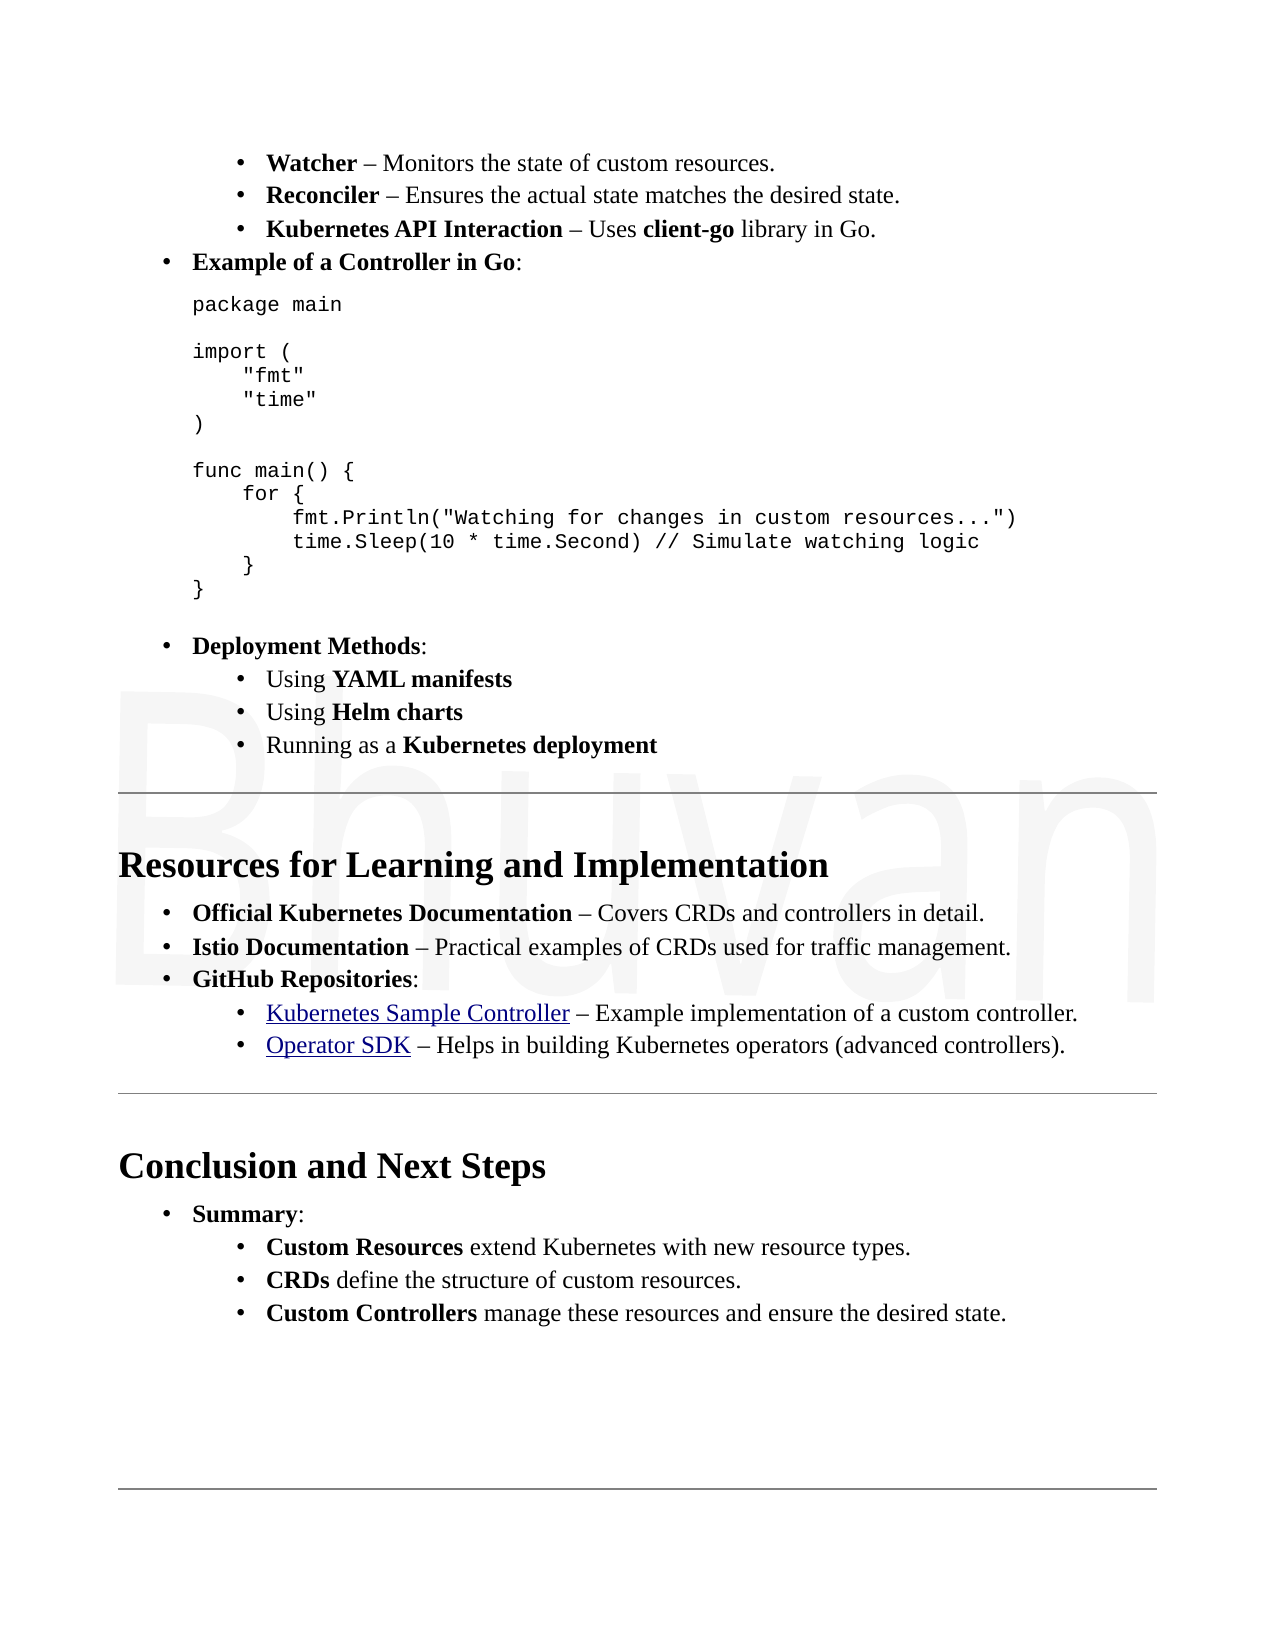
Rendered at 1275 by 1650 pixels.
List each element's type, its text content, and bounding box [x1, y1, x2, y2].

list Official Kubernetes Documentation – Covers CRDs and controllers in detail. [1045, 898, 1129, 927]
list Watcher – Monitors the state of custom resources. [236, 148, 1157, 176]
list GitHub Repositories: [162, 964, 533, 993]
list } [162, 554, 1157, 578]
list [1043, 964, 1127, 993]
list ) [162, 412, 1157, 436]
subtitle Resources for Learning and Implementation [247, 843, 313, 886]
list [637, 964, 724, 993]
list func main() { [162, 460, 1157, 483]
list Operator SDK – Helps in building Kubernetes operators (advanced controllers). [236, 1031, 1157, 1059]
list fmt.Println("Watching for changes in custom resources...") [162, 507, 1157, 531]
list [966, 964, 1016, 993]
list Custom Resources extend Kubernetes with new resource types. [236, 1232, 1157, 1261]
list for { [162, 483, 1157, 507]
list import ( [162, 342, 1157, 365]
list Using Helm charts [236, 697, 315, 726]
subtitle Resources for Learning and Implementation [145, 848, 238, 886]
subtitle Resources for Learning and Implementation [340, 843, 424, 886]
list Istio Documentation – Practical examples of CRDs used for traffic management. [339, 932, 423, 960]
list CRDs define the structure of custom resources. [236, 1265, 1157, 1294]
subtitle Resources for Learning and Implementation [1045, 843, 1129, 886]
list Kubernetes API Interaction – Uses client-go library in Go. [236, 214, 1157, 242]
list Example of a Controller in Go: [162, 247, 1157, 275]
list Istio Documentation – Practical examples of CRDs used for traffic management. [162, 932, 232, 954]
list Running as a Kubernetes deployment [260, 730, 315, 759]
list Official Kubernetes Documentation – Covers CRDs and controllers in detail. [777, 898, 842, 927]
list Istio Documentation – Practical examples of CRDs used for traffic management. [638, 932, 715, 960]
subtitle Resources for Learning and Implementation [790, 843, 941, 886]
list Istio Documentation – Practical examples of CRDs used for traffic management. [862, 932, 937, 960]
list [920, 969, 944, 993]
list Custom Controllers manage these resources and ensure the desired state. [236, 1298, 1157, 1327]
list Summary: [162, 1199, 1157, 1228]
list Using Helm charts [343, 697, 1157, 726]
list Reconciler – Ensures the actual state matches the desired state. [236, 181, 1157, 209]
list [870, 964, 917, 973]
list Istio Documentation – Practical examples of CRDs used for traffic management. [528, 932, 605, 960]
list "fmt" [162, 365, 1157, 389]
list Using YAML manifests [236, 664, 1157, 693]
list Istio Documentation – Practical examples of CRDs used for traffic management. [1044, 932, 1128, 960]
list [757, 964, 853, 993]
list "time" [162, 389, 1157, 412]
subtitle Resources for Learning and Implementation [451, 843, 500, 886]
list Running as a Kubernetes deployment [342, 730, 1157, 759]
list time.Sleep(10 * time.Second) // Simulate watching logic [162, 531, 1157, 554]
list Istio Documentation – Practical examples of CRDs used for traffic management. [254, 932, 311, 960]
list Istio Documentation – Practical examples of CRDs used for traffic management. [767, 932, 834, 960]
subtitle Resources for Learning and Implementation [639, 843, 695, 886]
subtitle Conclusion and Next Steps [118, 1143, 1157, 1186]
list Kubernetes Sample Controller – Example implementation of a custom controller. [236, 998, 1157, 1026]
list package main [162, 294, 1157, 318]
subtitle Resources for Learning and Implementation [527, 843, 612, 886]
list Official Kubernetes Documentation – Covers CRDs and controllers in detail. [162, 898, 240, 927]
list Deployment Methods: [162, 631, 1157, 660]
list Official Kubernetes Documentation – Covers CRDs and controllers in detail. [638, 898, 706, 927]
list Official Kubernetes Documentation – Covers CRDs and controllers in detail. [339, 898, 423, 927]
list [582, 965, 614, 993]
list Official Kubernetes Documentation – Covers CRDs and controllers in detail. [863, 898, 940, 927]
list } [162, 578, 1157, 602]
subtitle Resources for Learning and Implementation [713, 843, 773, 886]
list Official Kubernetes Documentation – Covers CRDs and controllers in detail. [527, 898, 611, 927]
subtitle Resources for Learning and Implementation [967, 843, 1018, 886]
